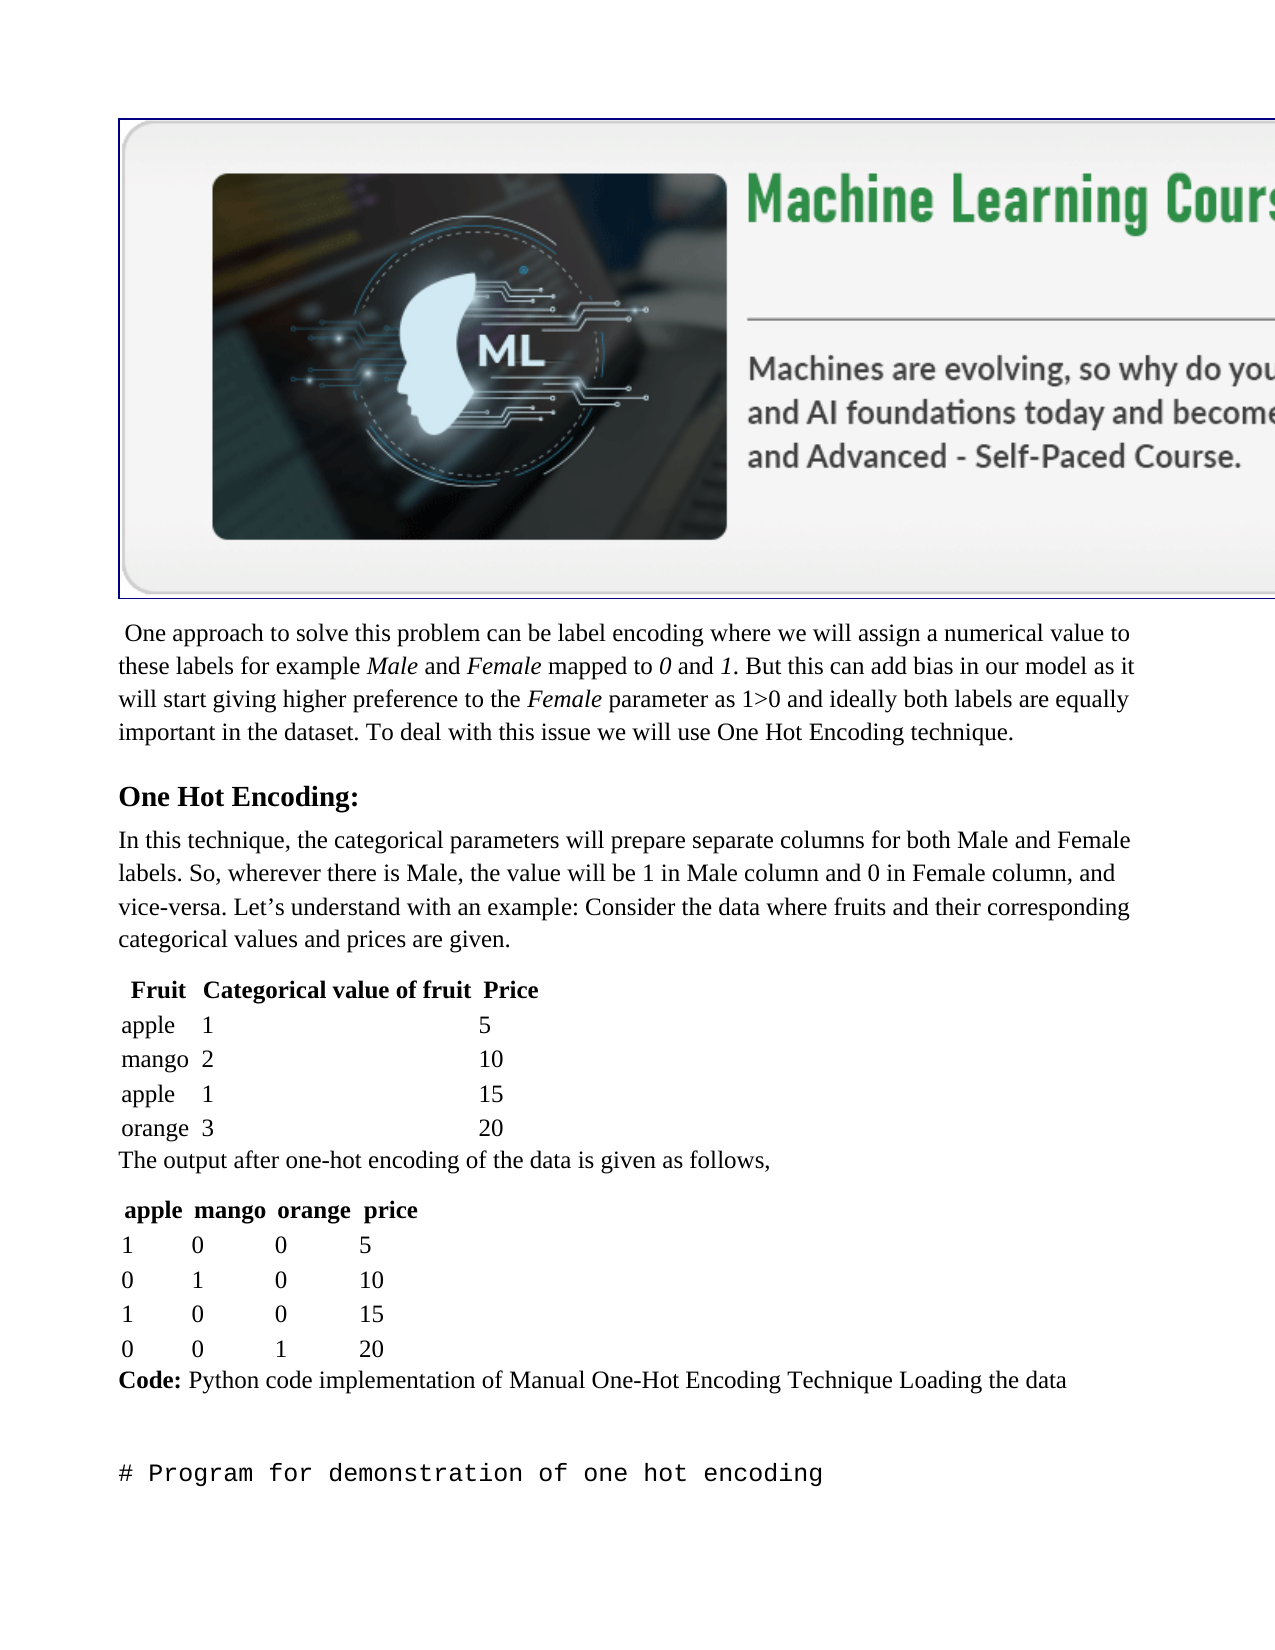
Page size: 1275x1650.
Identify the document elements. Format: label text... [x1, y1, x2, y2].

table_cell 20 [475, 1111, 546, 1145]
table_cell 0 [189, 1331, 272, 1366]
picture [120, 120, 1275, 598]
table_header Price [475, 972, 546, 1007]
table_cell mango [118, 1041, 198, 1076]
table_cell 5 [475, 1007, 546, 1041]
table_cell 10 [475, 1041, 546, 1076]
table_header apple [118, 1193, 188, 1227]
subtitle One Hot Encoding: [118, 779, 1157, 813]
table_cell 1 [118, 1296, 188, 1331]
table_cell 20 [356, 1331, 425, 1366]
table_cell 5 [356, 1227, 425, 1262]
table_cell orange [118, 1111, 198, 1145]
table_header mango [189, 1193, 272, 1227]
table_cell 1 [199, 1007, 475, 1041]
table_cell 2 [199, 1041, 475, 1076]
table_header # Program for demonstration of one hot encoding [118, 1461, 838, 1518]
text In this technique, the categorical parameters will prepare separate columns for both Male and Female labels. So, wherever there is Male, the value will be 1 in Male column and 0 in Female column, and vice-versa. Let’s understand with an example: Consider the data where fruits and their corresponding categorical values and prices are given. [118, 826, 1157, 953]
table_cell apple [118, 1076, 198, 1111]
table_cell 10 [356, 1262, 425, 1296]
table_cell 0 [272, 1296, 356, 1331]
table_cell 0 [189, 1296, 272, 1331]
text The output after one-hot encoding of the data is given as follows, [118, 1145, 1157, 1174]
table_header Categorical value of fruit [199, 972, 475, 1007]
table_header orange [272, 1193, 356, 1227]
text Code: Python code implementation of Manual One-Hot Encoding Technique Loading the data [118, 1366, 1157, 1394]
text One approach to solve this problem can be label encoding where we will assign a numerical value to these labels for example Male and Female mapped to 0 and 1. But this can add bias in our model as it will start giving higher preference to the Female parameter as 1>0 and ideally both labels are equally important in the dataset. To deal with this issue we will use One Hot Encoding technique. [118, 618, 1157, 746]
table_cell 0 [272, 1262, 356, 1296]
table_cell 1 [118, 1227, 188, 1262]
table_cell 0 [189, 1227, 272, 1262]
table_cell 3 [199, 1111, 475, 1145]
table_cell 0 [272, 1227, 356, 1262]
table_header price [356, 1193, 425, 1227]
table_cell apple [118, 1007, 198, 1041]
table_cell 1 [189, 1262, 272, 1296]
table_cell 15 [356, 1296, 425, 1331]
table_cell 0 [118, 1262, 188, 1296]
table_cell 1 [199, 1076, 475, 1111]
table_header Fruit [118, 972, 198, 1007]
table_cell 1 [272, 1331, 356, 1366]
table_cell 0 [118, 1331, 188, 1366]
table_cell 15 [475, 1076, 546, 1111]
